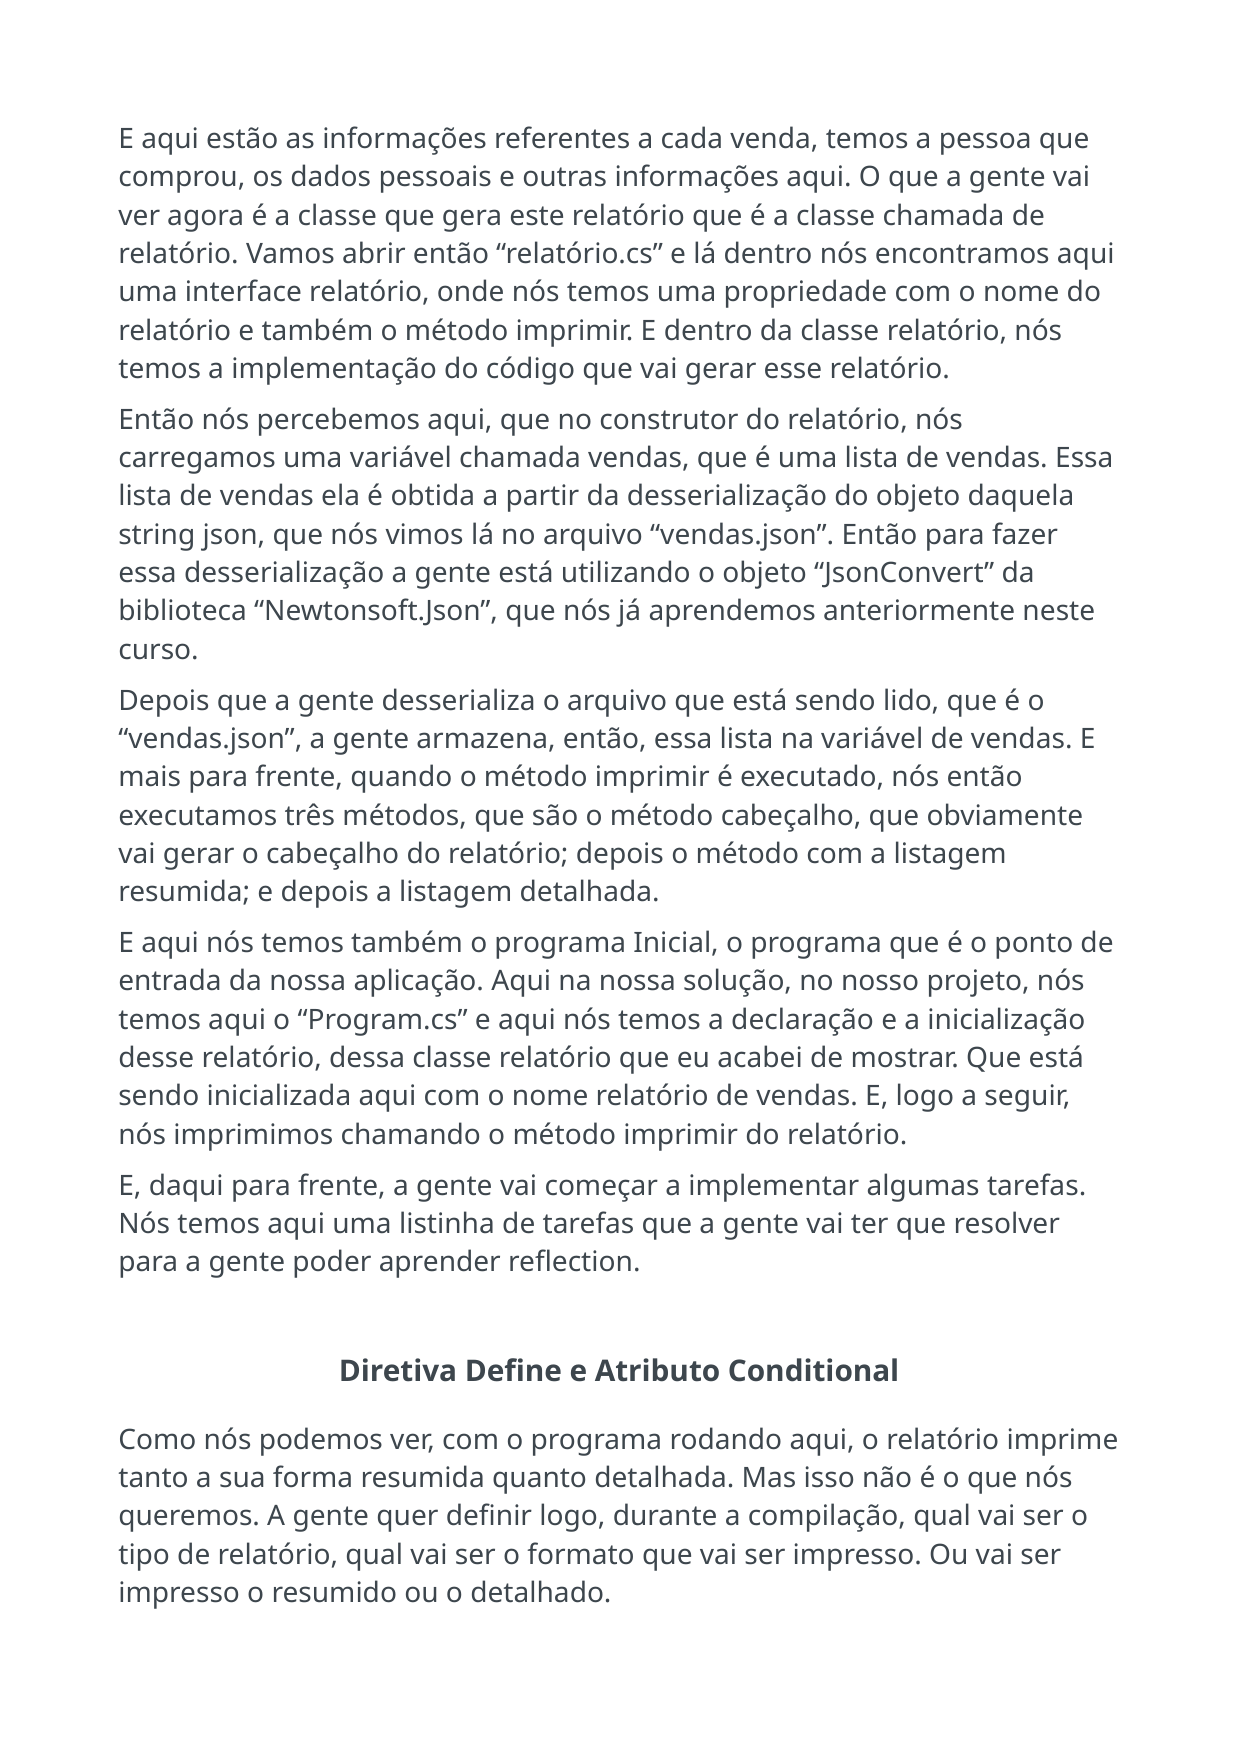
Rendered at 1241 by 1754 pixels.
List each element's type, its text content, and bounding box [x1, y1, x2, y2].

text Diretiva Define e Atributo Conditional [118, 1350, 1122, 1390]
text Então nós percebemos aqui, que no construtor do relatório, nós carregamos uma variável chamada vendas, que é uma lista de vendas. Essa lista de vendas ela é obtida a partir da desserialização do objeto daquela string json, que nós vimos lá no arquivo “vendas.json”. Então para fazer essa desserialização a gente está utilizando o objeto “JsonConvert” da biblioteca “Newtonsoft.Json”, que nós já aprendemos anteriormente neste curso. [118, 399, 1122, 667]
text E aqui nós temos também o programa Inicial, o programa que é o ponto de entrada da nossa aplicação. Aqui na nossa solução, no nosso projeto, nós temos aqui o “Program.cs” e aqui nós temos a declaração e a inicialização desse relatório, dessa classe relatório que eu acabei de mostrar. Que está sendo inicializada aqui com o nome relatório de vendas. E, logo a seguir, nós imprimimos chamando o método imprimir do relatório. [118, 922, 1122, 1152]
text Como nós podemos ver, com o programa rodando aqui, o relatório imprime tanto a sua forma resumida quanto detalhada. Mas isso não é o que nós queremos. A gente quer definir logo, durante a compilação, qual vai ser o tipo de relatório, qual vai ser o formato que vai ser impresso. Ou vai ser impresso o resumido ou o detalhado. [118, 1419, 1122, 1611]
text E aqui estão as informações referentes a cada venda, temos a pessoa que comprou, os dados pessoais e outras informações aqui. O que a gente vai ver agora é a classe que gera este relatório que é a classe chamada de relatório. Vamos abrir então “relatório.cs” e lá dentro nós encontramos aqui uma interface relatório, onde nós temos uma propriedade com o nome do relatório e também o método imprimir. E dentro da classe relatório, nós temos a implementação do código que vai gerar esse relatório. [118, 118, 1122, 386]
text Depois que a gente desserializa o arquivo que está sendo lido, que é o “vendas.json”, a gente armazena, então, essa lista na variável de vendas. E mais para frente, quando o método imprimir é executado, nós então executamos três métodos, que são o método cabeçalho, que obviamente vai gerar o cabeçalho do relatório; depois o método com a listagem resumida; e depois a listagem detalhada. [118, 680, 1122, 910]
text E, daqui para frente, a gente vai começar a implementar algumas tarefas. Nós temos aqui uma listinha de tarefas que a gente vai ter que resolver para a gente poder aprender reflection. [118, 1165, 1122, 1280]
